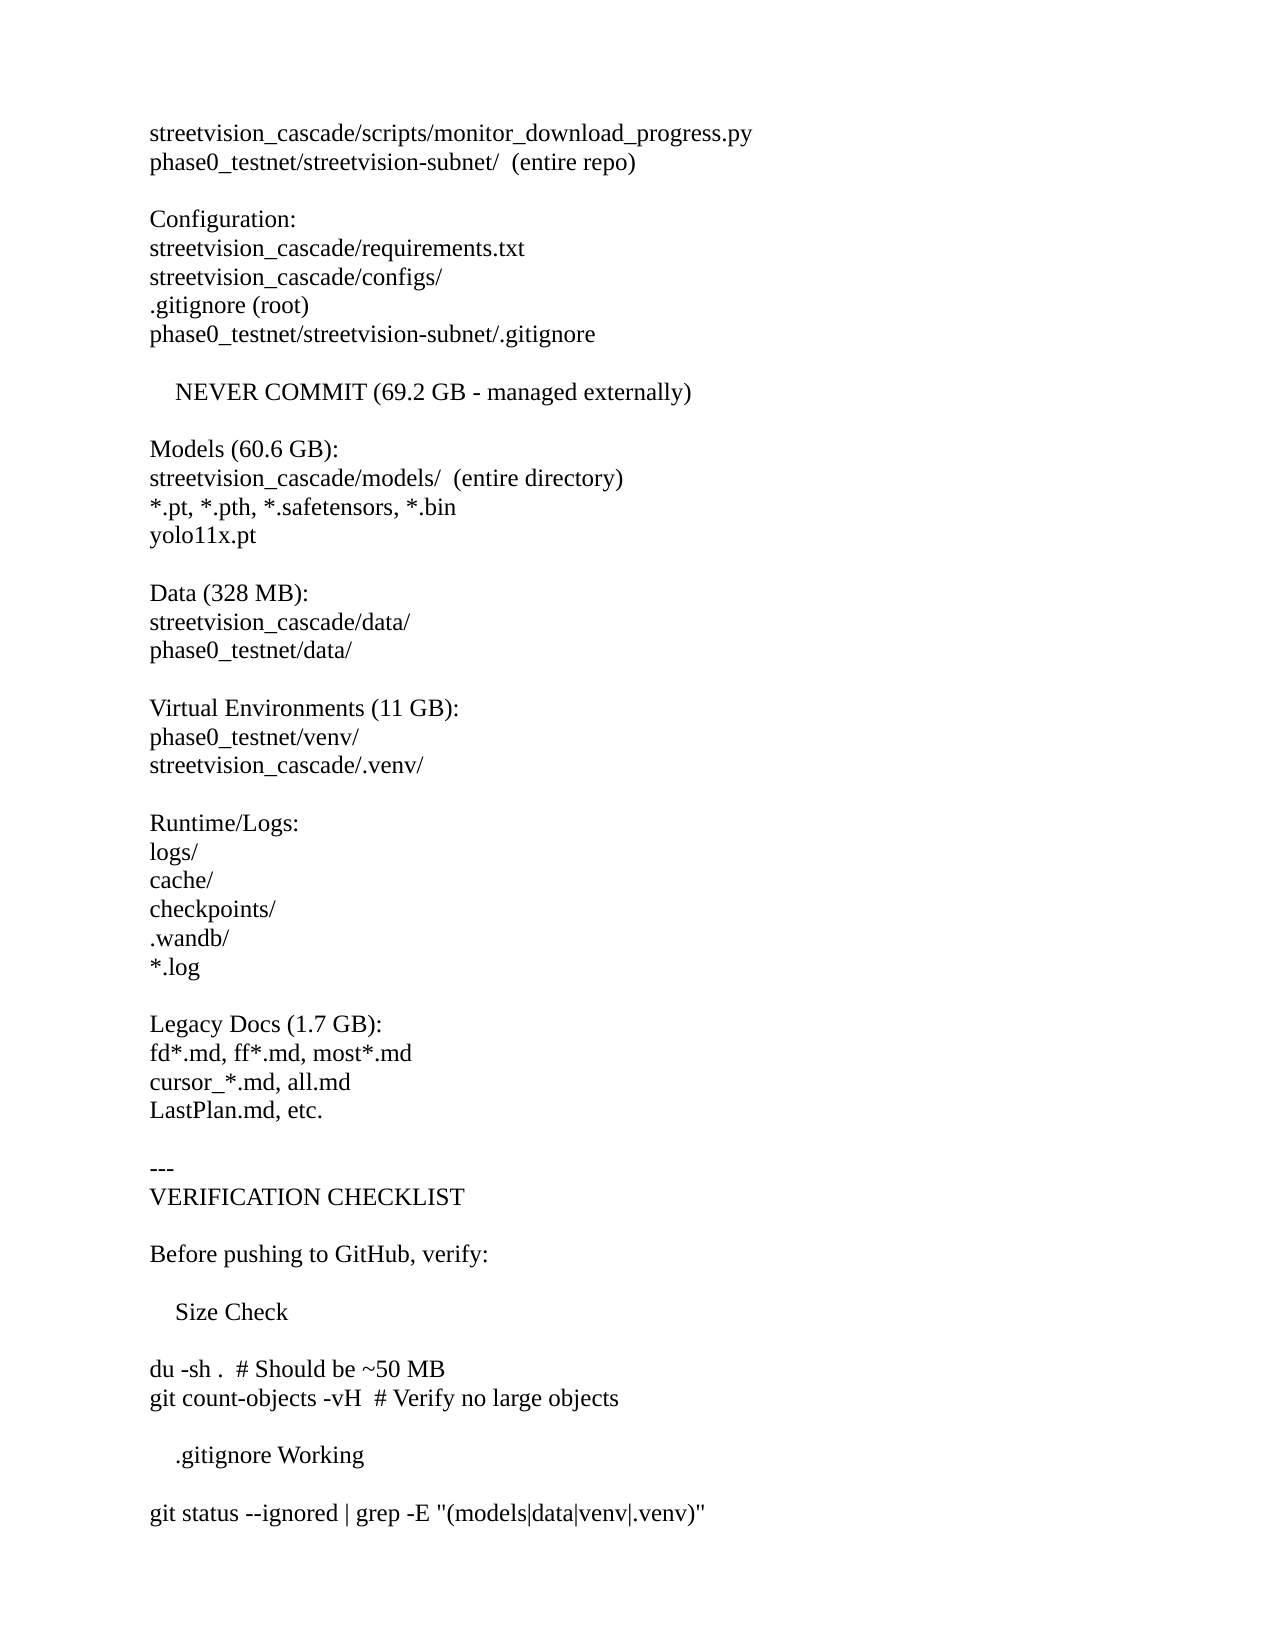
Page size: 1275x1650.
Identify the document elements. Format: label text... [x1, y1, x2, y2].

text ✅ .gitignore Working [118, 1441, 1157, 1469]
text git count-objects -vH # Verify no large objects [118, 1383, 1157, 1412]
text checkpoints/ [118, 894, 1157, 923]
text --- [118, 1153, 1157, 1182]
text cache/ [118, 866, 1157, 894]
text Configuration: [118, 204, 1157, 233]
text *.pt, *.pth, *.safetensors, *.bin [118, 492, 1157, 521]
text git status --ignored | grep -E "(models|data|venv|.venv)" [118, 1498, 1157, 1527]
text streetvision_cascade/scripts/monitor_download_progress.py [118, 118, 1157, 147]
text *.log [118, 952, 1157, 981]
text du -sh . # Should be ~50 MB [118, 1354, 1157, 1383]
text phase0_testnet/streetvision-subnet/ (entire repo) [118, 147, 1157, 176]
text Data (328 MB): [118, 578, 1157, 607]
text streetvision_cascade/configs/ [118, 262, 1157, 291]
text streetvision_cascade/data/ [118, 607, 1157, 636]
text fd*.md, ff*.md, most*.md [118, 1038, 1157, 1067]
text ✅ Size Check [118, 1297, 1157, 1326]
text logs/ [118, 837, 1157, 866]
text Before pushing to GitHub, verify: [118, 1239, 1157, 1268]
text LastPlan.md, etc. [118, 1096, 1157, 1124]
text streetvision_cascade/models/ (entire directory) [118, 463, 1157, 492]
text Virtual Environments (11 GB): [118, 693, 1157, 722]
text .gitignore (root) [118, 291, 1157, 319]
text VERIFICATION CHECKLIST [118, 1182, 1157, 1211]
text Runtime/Logs: [118, 808, 1157, 837]
text phase0_testnet/data/ [118, 636, 1157, 664]
text streetvision_cascade/.venv/ [118, 751, 1157, 779]
text streetvision_cascade/requirements.txt [118, 233, 1157, 262]
text .wandb/ [118, 923, 1157, 952]
text phase0_testnet/venv/ [118, 722, 1157, 751]
text phase0_testnet/streetvision-subnet/.gitignore [118, 319, 1157, 348]
text cursor_*.md, all.md [118, 1067, 1157, 1096]
text Legacy Docs (1.7 GB): [118, 1009, 1157, 1038]
text ❌ NEVER COMMIT (69.2 GB - managed externally) [118, 377, 1157, 406]
text yolo11x.pt [118, 521, 1157, 549]
text Models (60.6 GB): [118, 434, 1157, 463]
